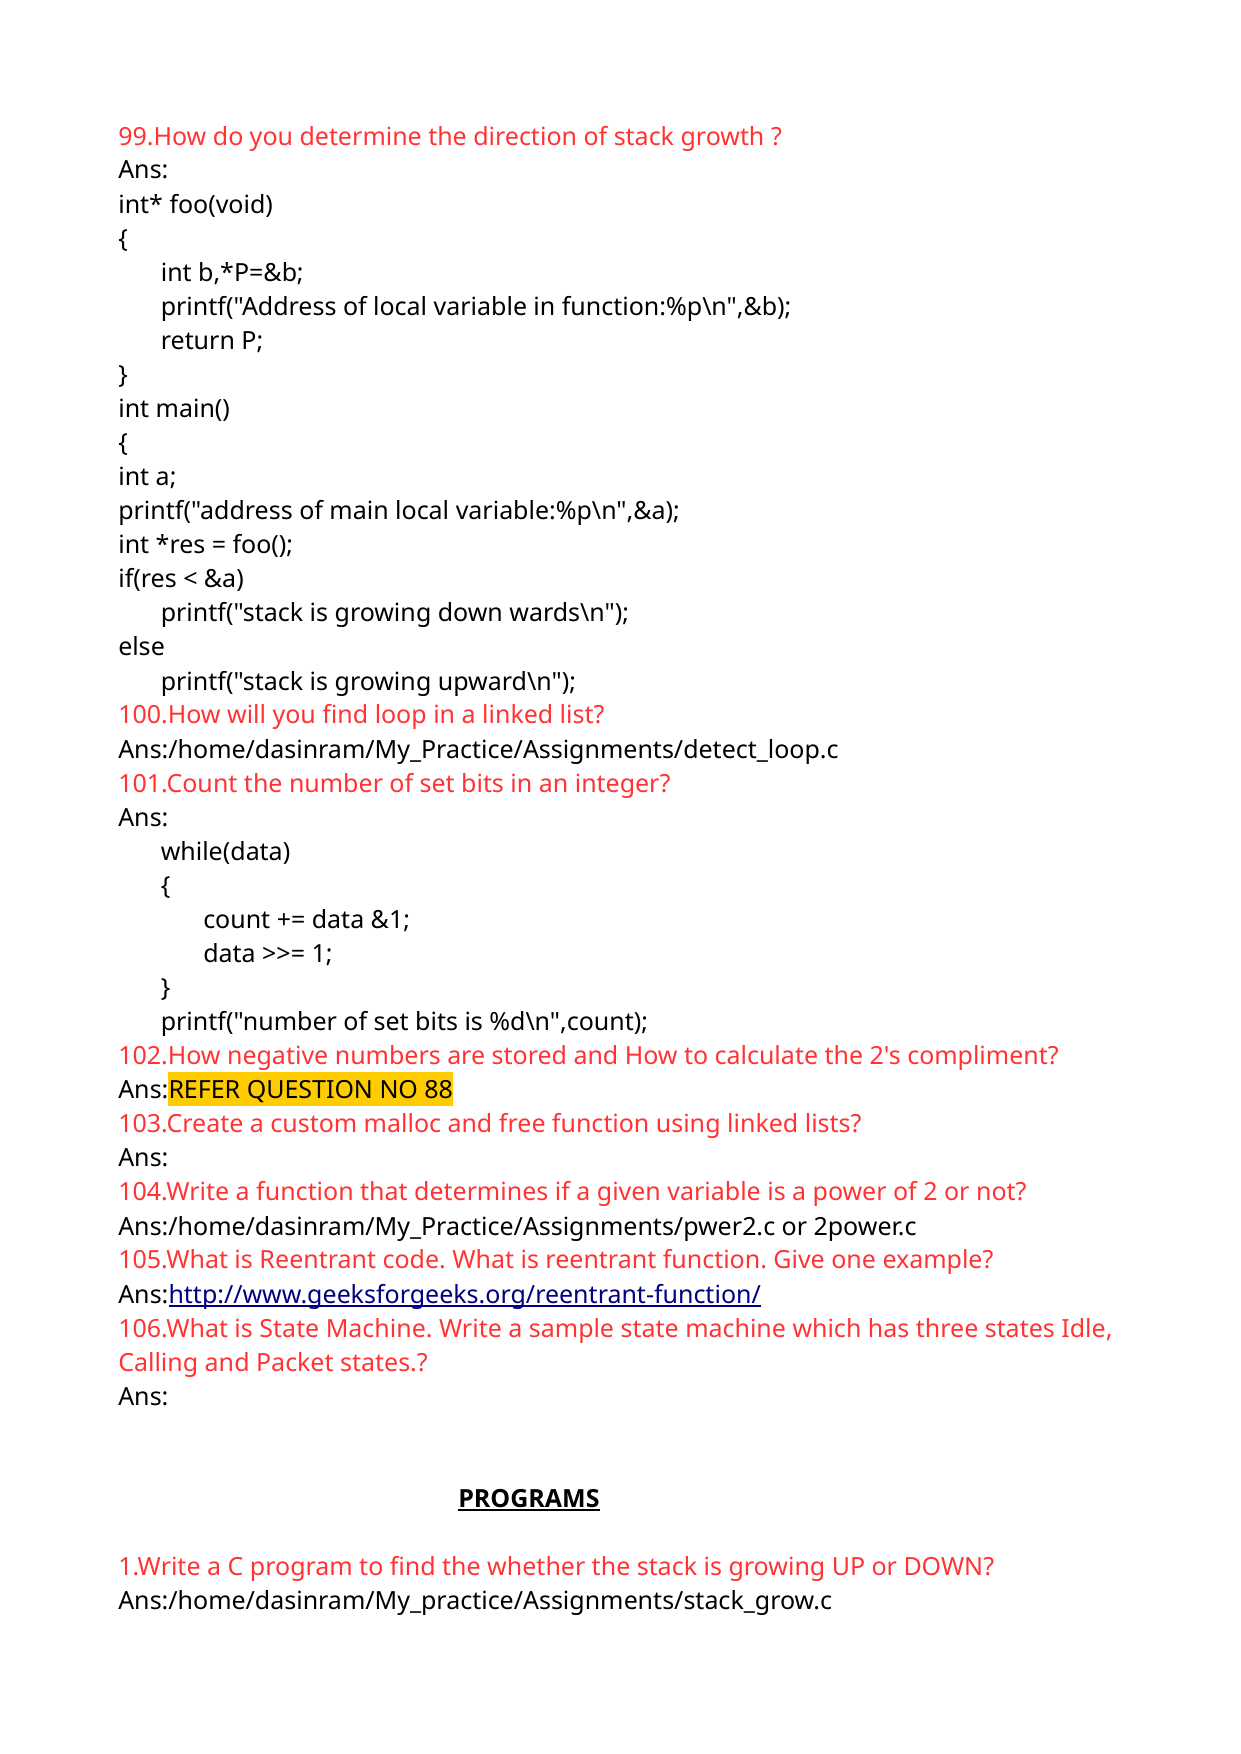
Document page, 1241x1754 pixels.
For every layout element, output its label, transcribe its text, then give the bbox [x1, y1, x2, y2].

text int* foo(void) [118, 186, 1122, 220]
text 101.Count the number of set bits in an integer? [118, 765, 1122, 799]
text Ans:/home/dasinram/My_Practice/Assignments/detect_loop.c [118, 731, 1122, 765]
text int *res = foo(); [118, 527, 1122, 561]
text { [118, 220, 1122, 254]
text Ans: [118, 799, 1122, 833]
text 105.What is Re­entrant code. What is reentrant function. Give one example? [118, 1242, 1122, 1276]
text int b,*P=&b; [118, 254, 1122, 288]
text 102.How negative numbers are stored and How to calculate the 2's compliment? [118, 1038, 1122, 1072]
text 103.Create a custom malloc and free function using linked lists? [118, 1106, 1122, 1140]
text data >>= 1; [118, 936, 1122, 970]
text Ans:/home/dasinram/My_practice/Assignments/stack_grow.c [118, 1583, 1122, 1617]
text { [118, 425, 1122, 459]
text Ans:REFER QUESTION NO 88 [118, 1072, 1122, 1106]
text Ans:/home/dasinram/My_Practice/Assignments/pwer2.c or 2power.c [118, 1208, 1122, 1242]
text int a; [118, 459, 1122, 493]
text while(data) [118, 833, 1122, 867]
text 100.How will you find loop in a linked list? [118, 697, 1122, 731]
text printf("Address of local variable in function:%p\n",&b); [118, 288, 1122, 322]
text { [118, 867, 1122, 902]
text int main() [118, 391, 1122, 425]
text Ans: [118, 152, 1122, 186]
text return P; [118, 322, 1122, 357]
text 104.Write a function that determines if a given variable is a power of 2 or not? [118, 1174, 1122, 1208]
text Ans:http://www.geeksforgeeks.org/reentrant-function/ [118, 1276, 1122, 1310]
text } [118, 970, 1122, 1004]
text Ans: [118, 1140, 1122, 1174]
text 106.What is State Machine. Write a sample state machine which has three states Idle, Calling and Packet states.? [118, 1310, 1122, 1378]
text PROGRAMS [118, 1481, 1122, 1515]
text Ans: [118, 1378, 1122, 1412]
text 99.How do you determine the direction of stack growth ? [118, 118, 1122, 152]
text } [118, 357, 1122, 391]
text printf("stack is growing down wards\n"); [118, 595, 1122, 629]
text printf("stack is growing upward\n"); [118, 663, 1122, 697]
text 1.Write a C program to find the whether the stack is growing UP or DOWN? [118, 1549, 1122, 1583]
text printf("address of main local variable:%p\n",&a); [118, 493, 1122, 527]
text if(res < &a) [118, 561, 1122, 595]
text printf("number of set bits is %d\n",count); [118, 1004, 1122, 1038]
text count += data &1; [118, 902, 1122, 936]
text else [118, 629, 1122, 663]
